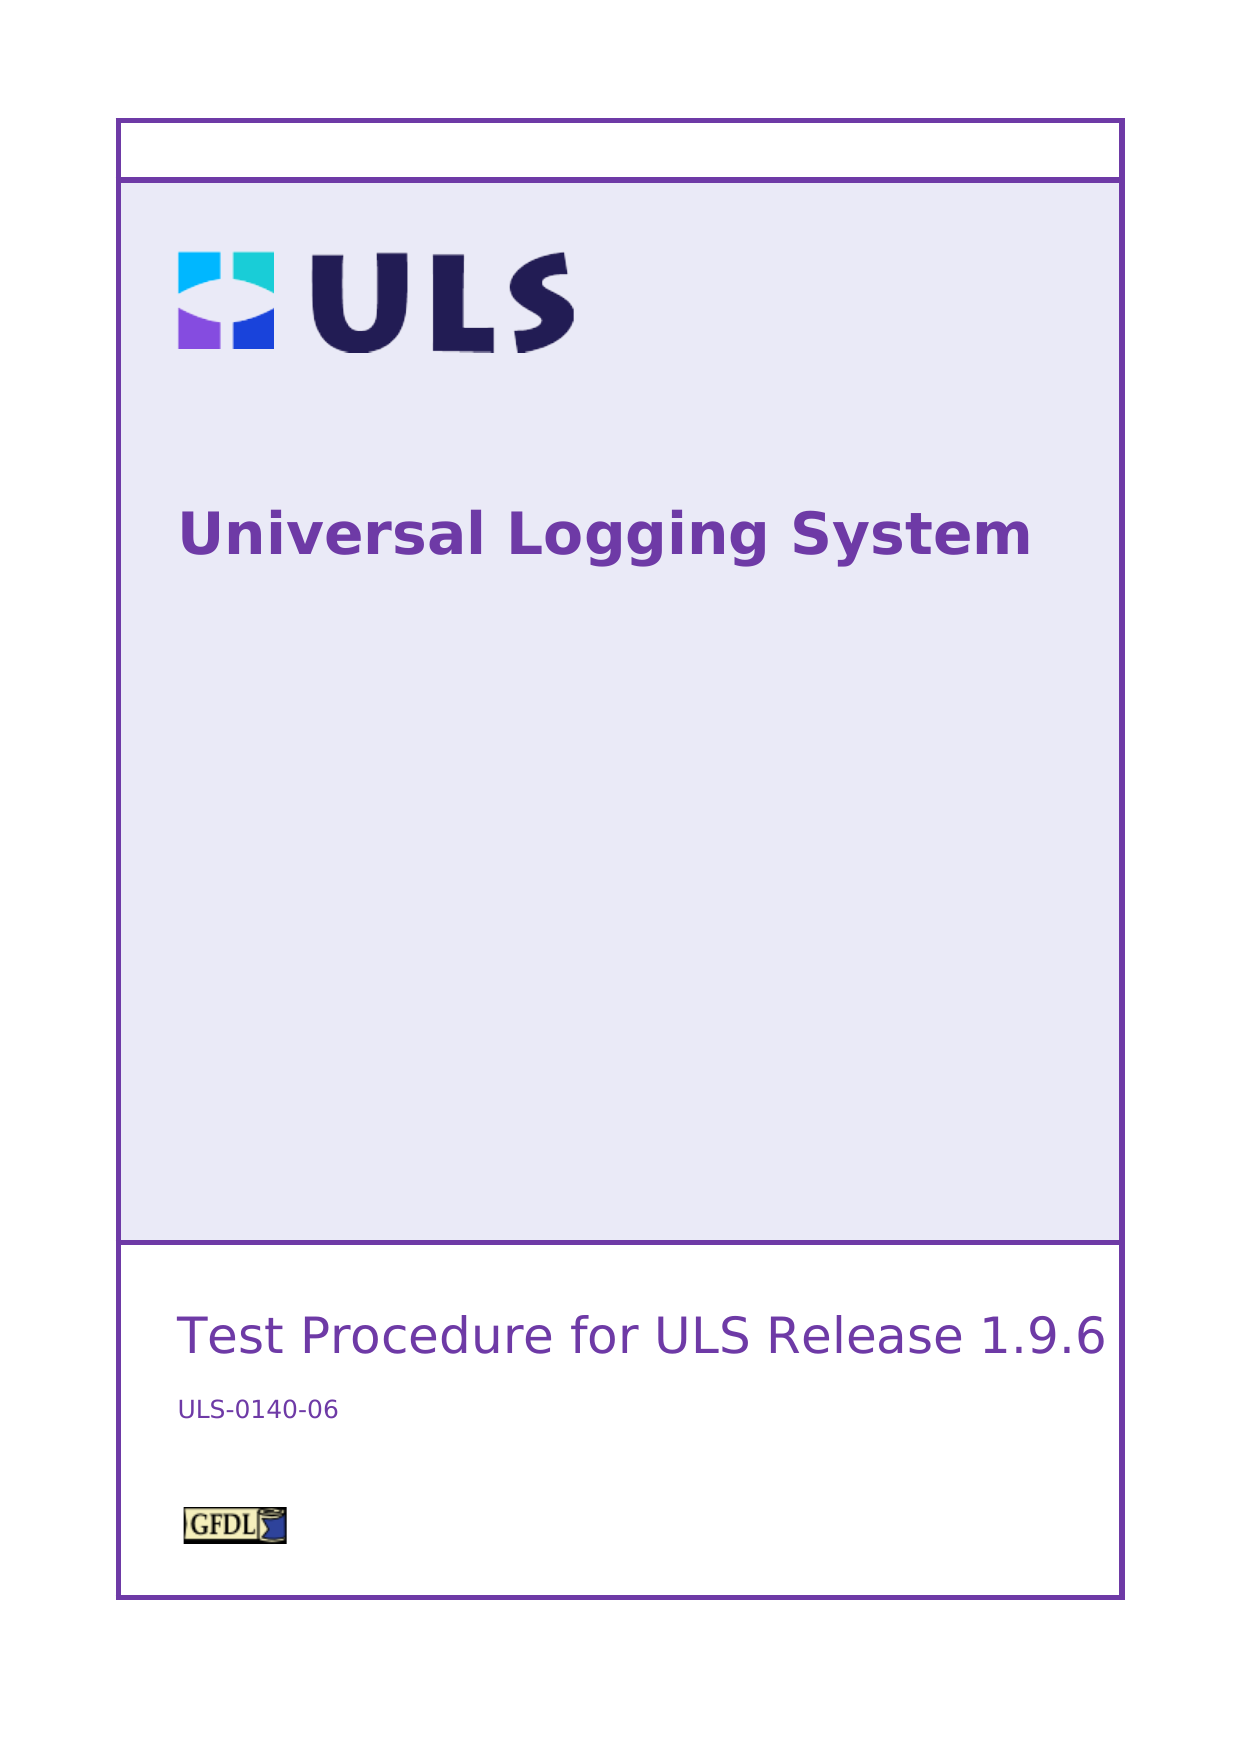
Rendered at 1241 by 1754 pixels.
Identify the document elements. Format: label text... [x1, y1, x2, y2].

picture [311, 251, 574, 353]
table_header [121, 123, 1119, 177]
table_cell Test Procedure for ULS Release 1.9.6 ULS-0140-06 [121, 1245, 1119, 1507]
picture [183, 1507, 287, 1544]
table_cell Universal Logging System [121, 183, 1119, 1240]
picture [177, 251, 274, 349]
table_cell [121, 1508, 1119, 1594]
